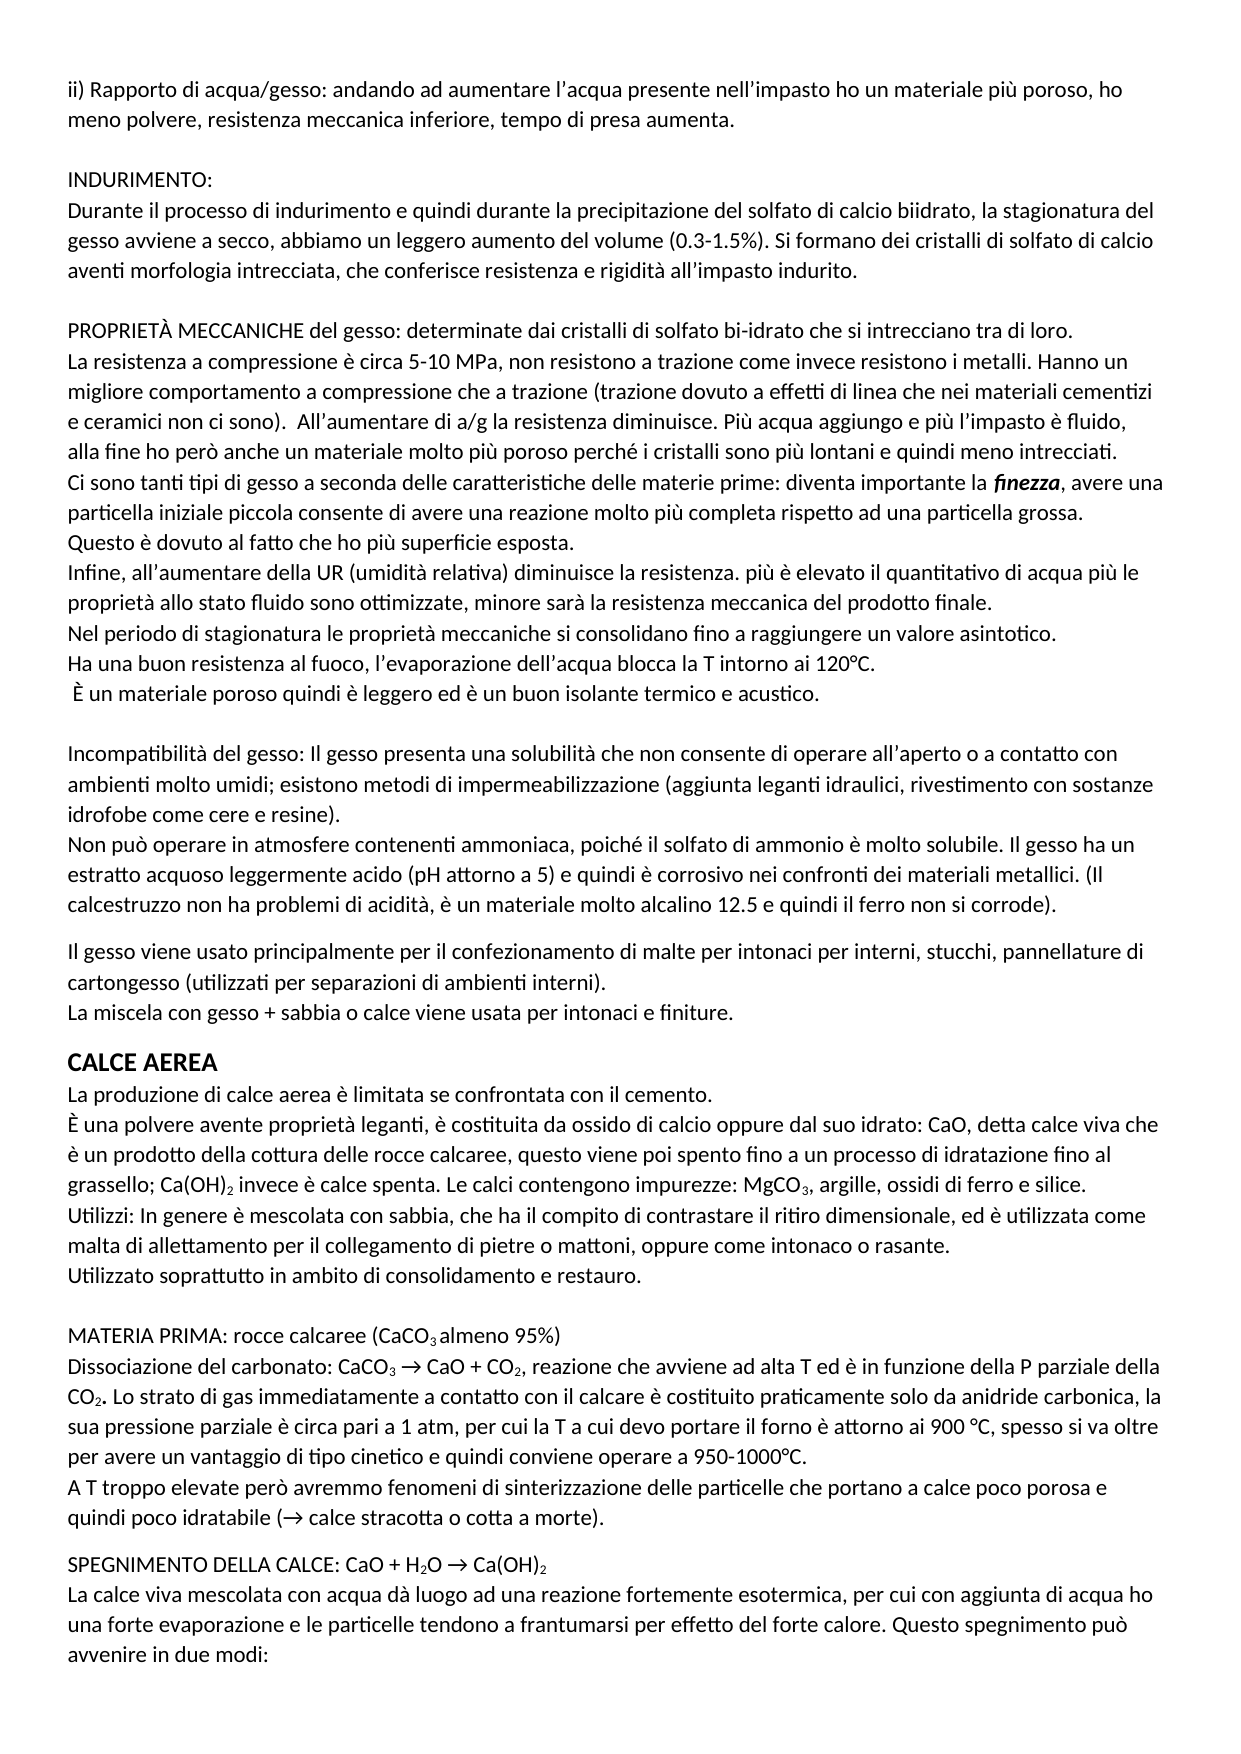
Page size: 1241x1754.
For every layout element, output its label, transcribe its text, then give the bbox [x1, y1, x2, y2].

text Il gesso viene usato principalmente per il confezionamento di malte per intonaci per interni, stucchi, pannellature di cartongesso (utilizzati per separazioni di ambienti interni). La miscela con gesso + sabbia o calce viene usata per intonaci e finiture. [67, 937, 1165, 1026]
text SPEGNIMENTO DELLA CALCE: CaO + H2O → Ca(OH)2 La calce viva mescolata con acqua dà luogo ad una reazione fortemente esotermica, per cui con aggiunta di acqua ho una forte evaporazione e le particelle tendono a frantumarsi per effetto del forte calore. Questo spegnimento può avvenire in due modi: [67, 1550, 1165, 1668]
text CALCE AEREA La produzione di calce aerea è limitata se confrontata con il cemento. È una polvere avente proprietà leganti, è costituita da ossido di calcio oppure dal suo idrato: CaO, detta calce viva che è un prodotto della cottura delle rocce calcaree, questo viene poi spento fino a un processo di idratazione fino al grassello; Ca(OH)2 invece è calce spenta. Le calci contengono impurezze: MgCO3, argille, ossidi di ferro e silice. Utilizzi: In genere è mescolata con sabbia, che ha il compito di contrastare il ritiro dimensionale, ed è utilizzata come malta di allettamento per il collegamento di pietre o mattoni, oppure come intonaco o rasante. Utilizzato soprattutto in ambito di consolidamento e restauro. MATERIA PRIMA: rocce calcaree (CaCO3 almeno 95%) Dissociazione del carbonato: CaCO3 → CaO + CO2, reazione che avviene ad alta T ed è in funzione della P parziale della CO2. Lo strato di gas immediatamente a contatto con il calcare è costituito praticamente solo da anidride carbonica, la sua pressione parziale è circa pari a 1 atm, per cui la T a cui devo portare il forno è attorno ai 900 °C, spesso si va oltre per avere un vantaggio di tipo cinetico e quindi conviene operare a 950-1000°C. A T troppo elevate però avremmo fenomeni di sinterizzazione delle particelle che portano a calce poco porosa e quindi poco idratabile (→ calce stracotta o cotta a morte). [67, 1045, 1165, 1531]
text ii) Rapporto di acqua/gesso: andando ad aumentare l’acqua presente nell’impasto ho un materiale più poroso, ho meno polvere, resistenza meccanica inferiore, tempo di presa aumenta. INDURIMENTO: Durante il processo di indurimento e quindi durante la precipitazione del solfato di calcio biidrato, la stagionatura del gesso avviene a secco, abbiamo un leggero aumento del volume (0.3-1.5%). Si formano dei cristalli di solfato di calcio aventi morfologia intrecciata, che conferisce resistenza e rigidità all’impasto indurito. PROPRIETÀ MECCANICHE del gesso: determinate dai cristalli di solfato bi-idrato che si intrecciano tra di loro. La resistenza a compressione è circa 5-10 MPa, non resistono a trazione come invece resistono i metalli. Hanno un migliore comportamento a compressione che a trazione (trazione dovuto a effetti di linea che nei materiali cementizi e ceramici non ci sono). All’aumentare di a/g la resistenza diminuisce. Più acqua aggiungo e più l’impasto è fluido, alla fine ho però anche un materiale molto più poroso perché i cristalli sono più lontani e quindi meno intrecciati. Ci sono tanti tipi di gesso a seconda delle caratteristiche delle materie prime: diventa importante la finezza, avere una particella iniziale piccola consente di avere una reazione molto più completa rispetto ad una particella grossa. Questo è dovuto al fatto che ho più superficie esposta. Infine, all’aumentare della UR (umidità relativa) diminuisce la resistenza. più è elevato il quantitativo di acqua più le proprietà allo stato fluido sono ottimizzate, minore sarà la resistenza meccanica del prodotto finale. Nel periodo di stagionatura le proprietà meccaniche si consolidano fino a raggiungere un valore asintotico. Ha una buon resistenza al fuoco, l’evaporazione dell’acqua blocca la T intorno ai 120°C. È un materiale poroso quindi è leggero ed è un buon isolante termico e acustico. Incompatibilità del gesso: Il gesso presenta una solubilità che non consente di operare all’aperto o a contatto con ambienti molto umidi; esistono metodi di impermeabilizzazione (aggiunta leganti idraulici, rivestimento con sostanze idrofobe come cere e resine). Non può operare in atmosfere contenenti ammoniaca, poiché il solfato di ammonio è molto solubile. Il gesso ha un estratto acquoso leggermente acido (pH attorno a 5) e quindi è corrosivo nei confronti dei materiali metallici. (Il calcestruzzo non ha problemi di acidità, è un materiale molto alcalino 12.5 e quindi il ferro non si corrode). [67, 75, 1165, 919]
